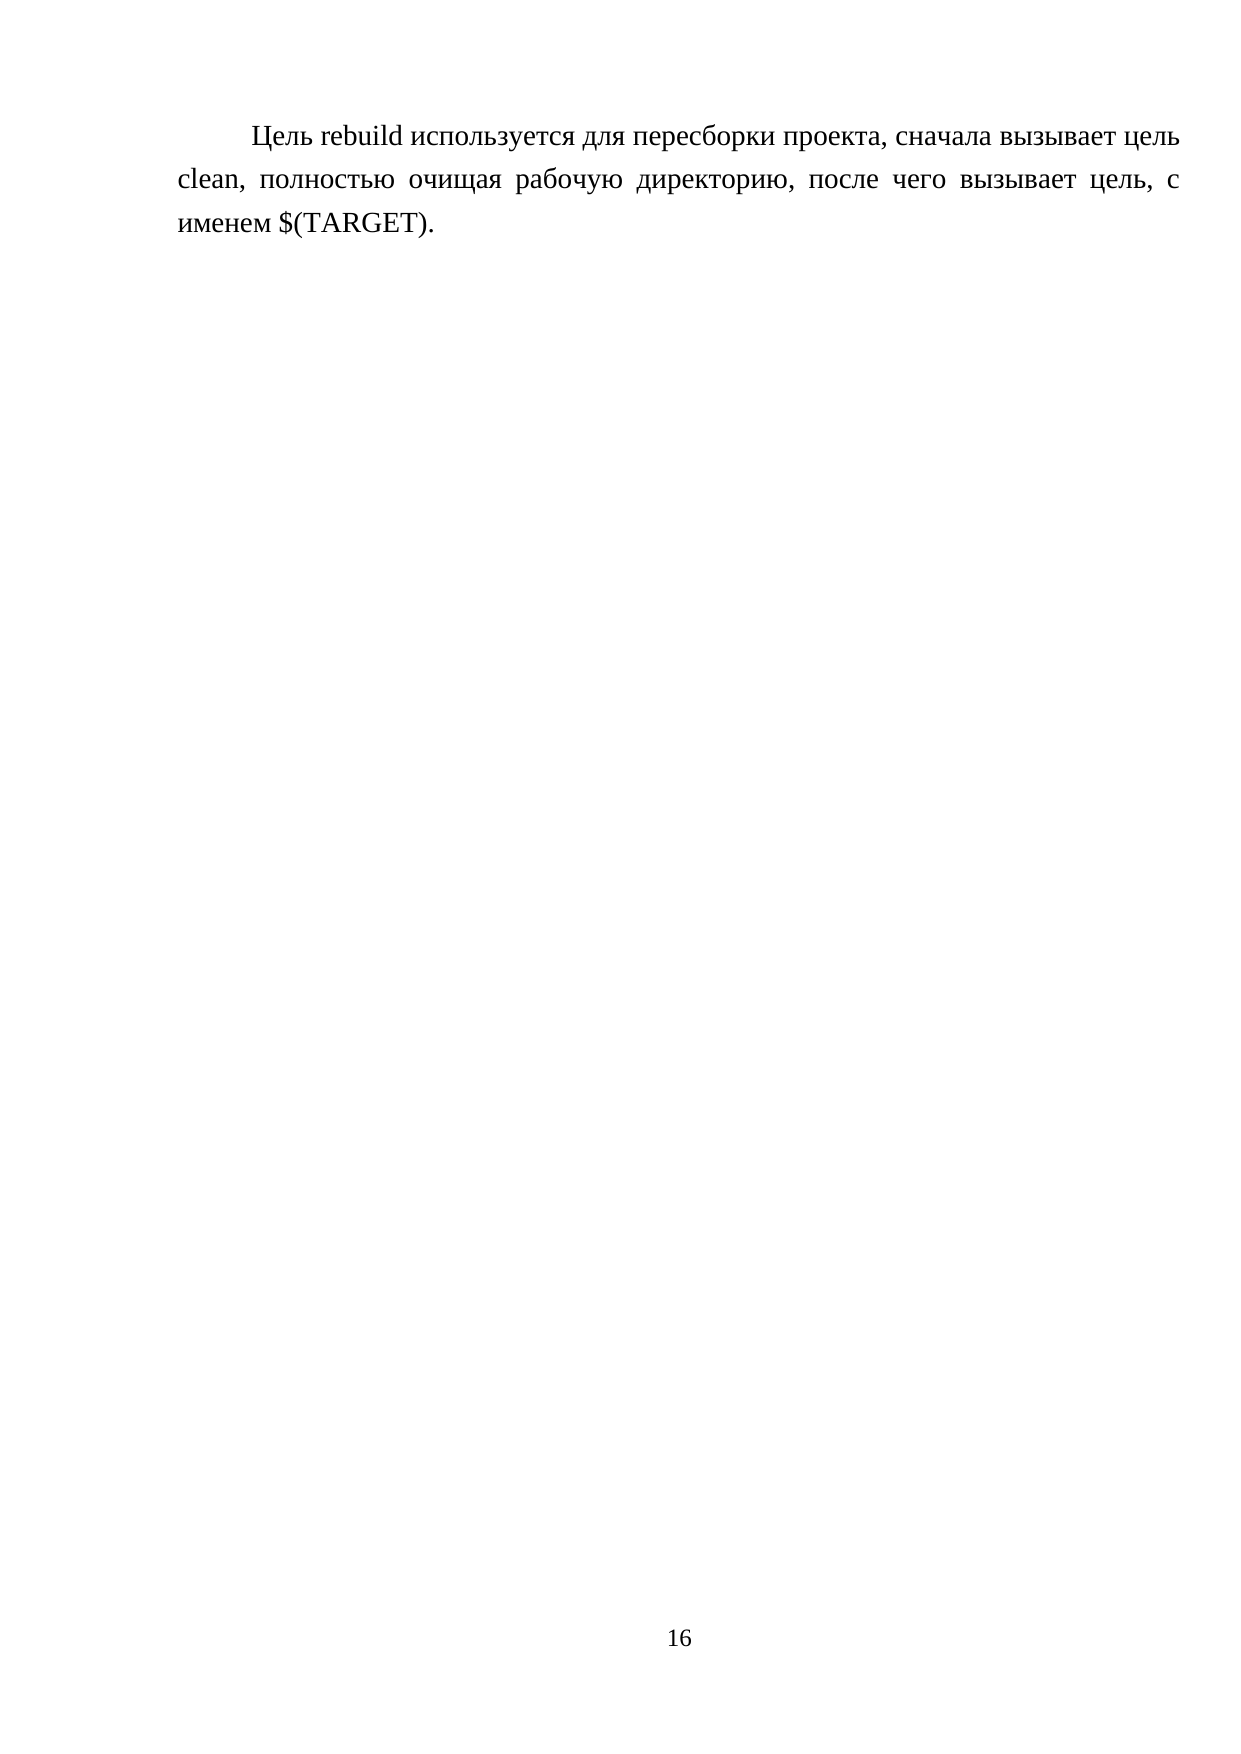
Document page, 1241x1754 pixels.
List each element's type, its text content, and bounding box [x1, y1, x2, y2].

text Цель rebuild используется для пересборки проекта, сначала вызывает цель clean, полностью очищая рабочую директорию, после чего вызывает цель, с именем $(TARGET). [177, 118, 1181, 239]
